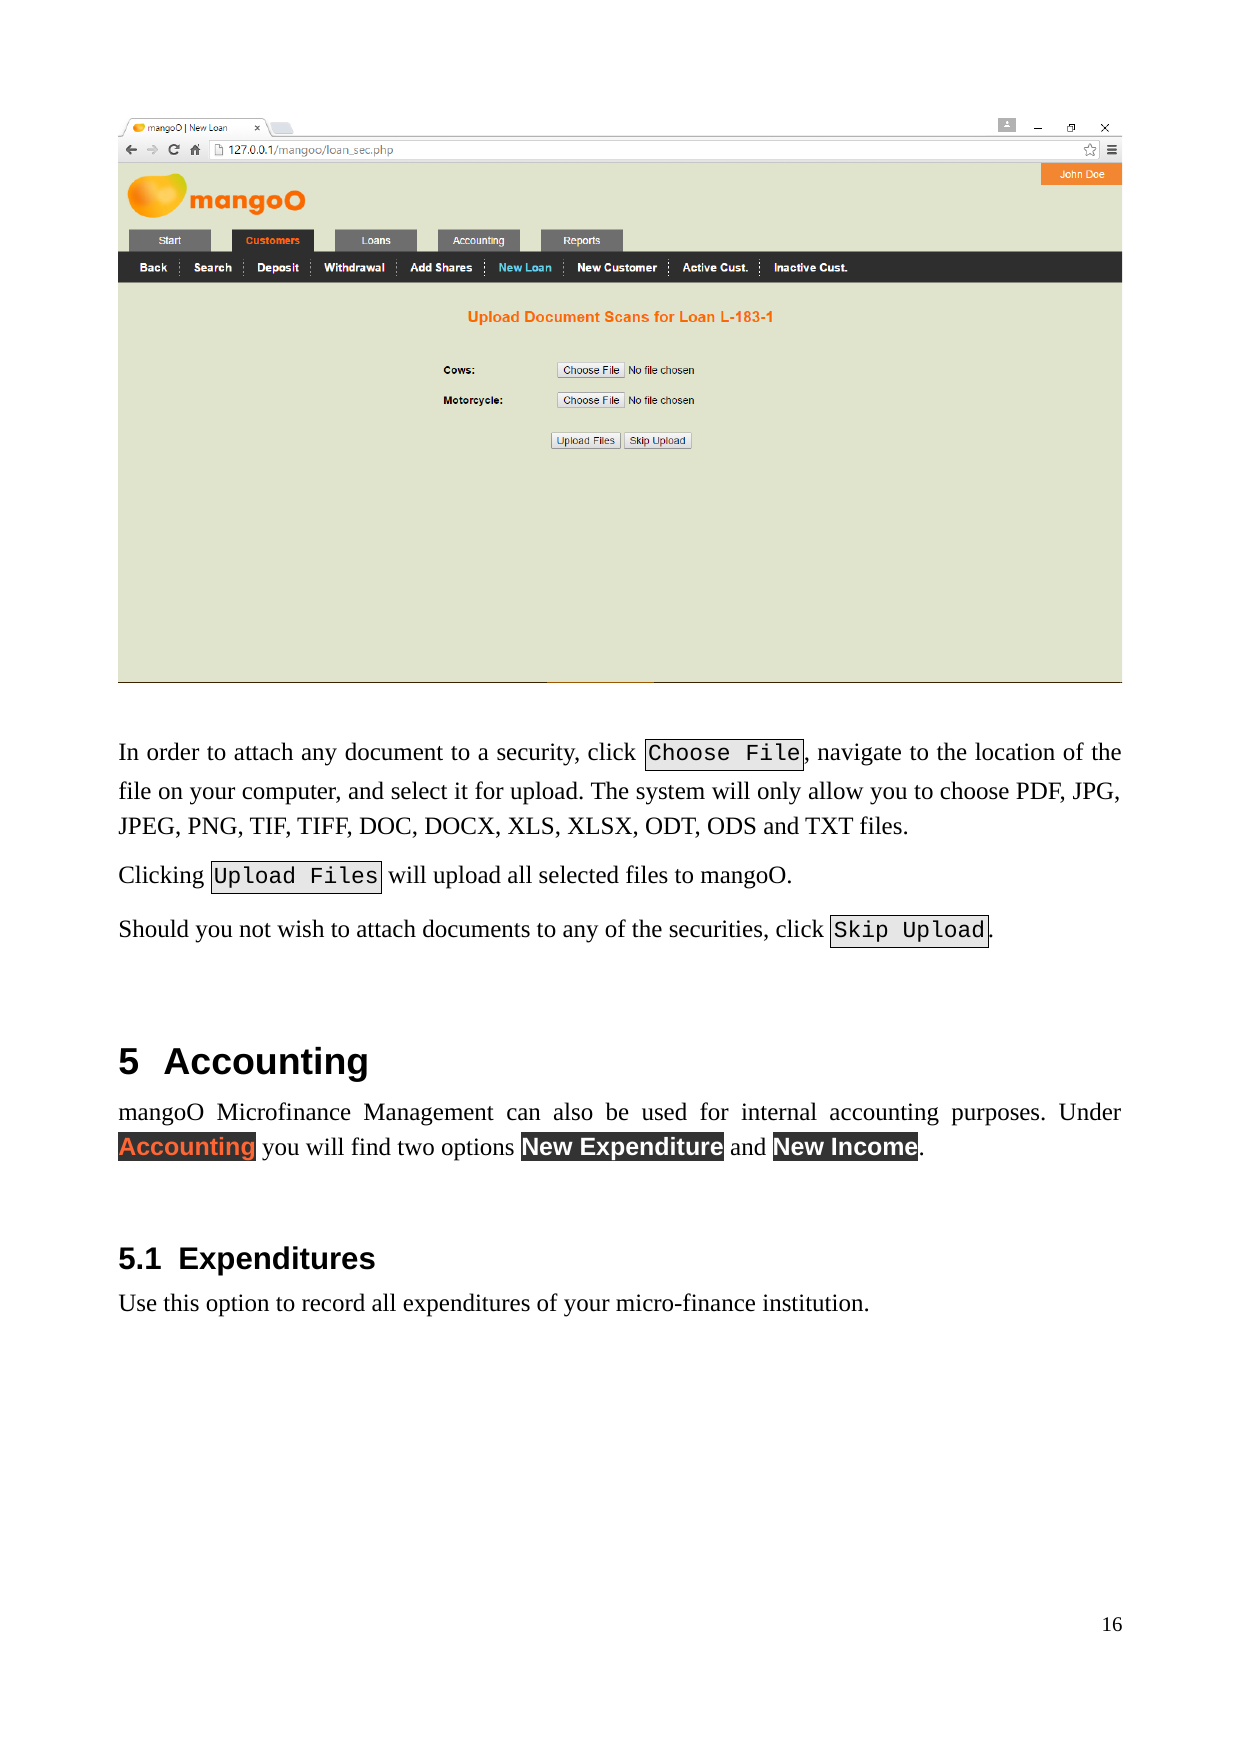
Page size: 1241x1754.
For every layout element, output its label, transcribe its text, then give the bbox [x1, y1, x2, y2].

picture [118, 118, 1123, 683]
text In order to attach any document to a security, click Choose File, navigate to the location of the file on your computer, and select it for upload. The system will only allow you to choose PDF, JPG, JPEG, PNG, TIF, TIFF, DOC, DOCX, XLS, XLSX, ODT, ODS and TXT files. [118, 737, 1122, 839]
text mangoO Microfinance Management can also be used for internal accounting purposes. Under Accounting you will find two options New Expenditure and New Income. [118, 1097, 1122, 1161]
text Should you not wish to attach documents to any of the securities, click Skip Upload. [118, 914, 1122, 947]
text Clicking Upload Files will upload all selected files to mangoO. [118, 860, 1122, 893]
subtitle Expenditures [118, 1240, 1122, 1276]
text Use this option to record all expenditures of your micro-finance institution. [118, 1288, 1122, 1317]
subtitle Accounting [118, 1039, 1122, 1082]
